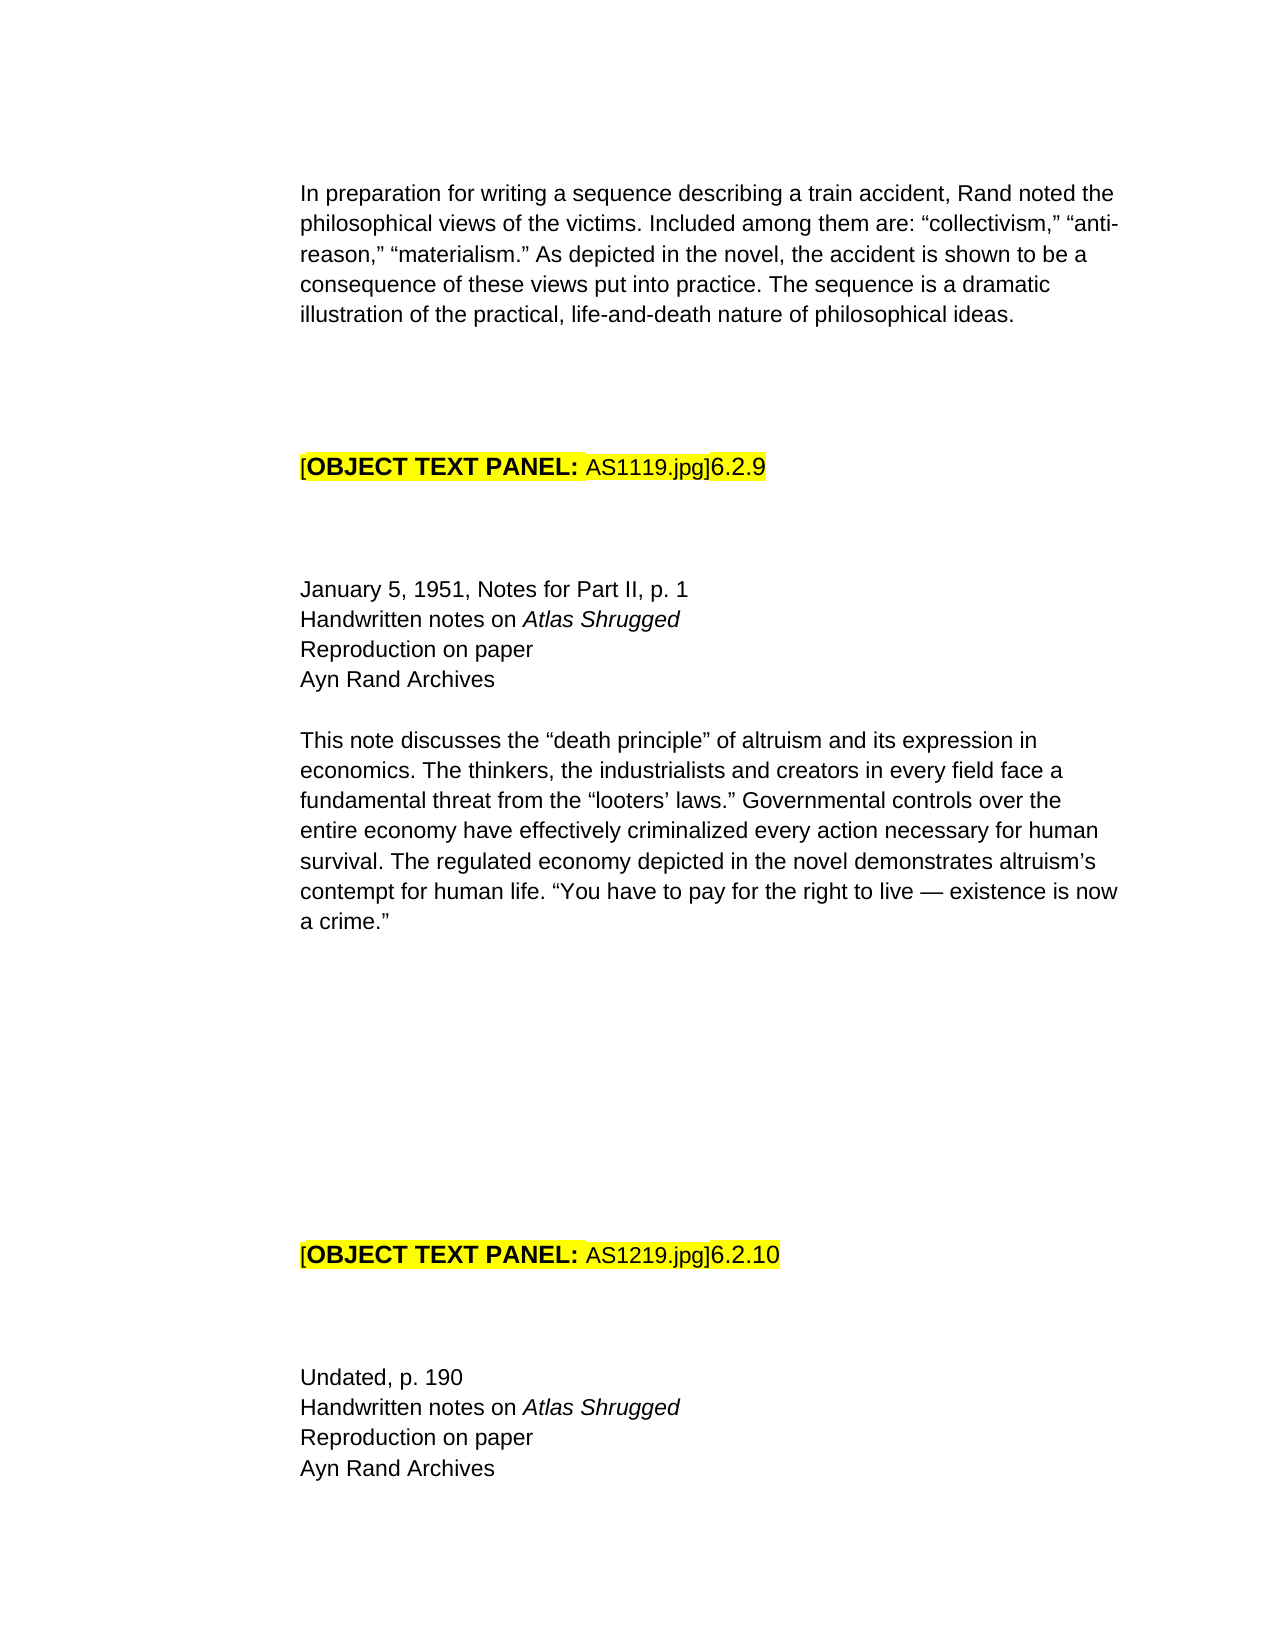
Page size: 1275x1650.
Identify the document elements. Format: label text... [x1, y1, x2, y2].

text Reproduction on paper [300, 1424, 1125, 1451]
text [OBJECT TEXT PANEL: AS1219.jpg]6.2.10 [300, 1240, 1125, 1269]
text Undated, p. 190 [300, 1364, 1125, 1390]
text In preparation for writing a sequence describing a train accident, Rand noted the philosophical views of the victims. Included among them are: “collectivism,” “anti-reason,” “materialism.” As depicted in the novel, the accident is shown to be a consequence of these views put into practice. The sequence is a dramatic illustration of the practical, life-and-death nature of philosophical ideas. [300, 180, 1125, 327]
text Handwritten notes on Atlas Shrugged [300, 1394, 1125, 1421]
text Ayn Rand Archives [300, 666, 1125, 693]
text Ayn Rand Archives [300, 1454, 1125, 1481]
text Reproduction on paper [300, 636, 1125, 662]
text This note discusses the “death principle” of altruism and its expression in economics. The thinkers, the industrialists and creators in every field face a fundamental threat from the “looters’ laws.” Governmental controls over the entire economy have effectively criminalized every action necessary for human survival. The regulated economy depicted in the novel demonstrates altruism’s contempt for human life. “You have to pay for the right to live — existence is now a crime.” [300, 727, 1125, 934]
text Handwritten notes on Atlas Shrugged [300, 606, 1125, 632]
text [OBJECT TEXT PANEL: AS1119.jpg]6.2.9 [300, 452, 1125, 481]
text January 5, 1951, Notes for Part II, p. 1 [300, 576, 1125, 602]
